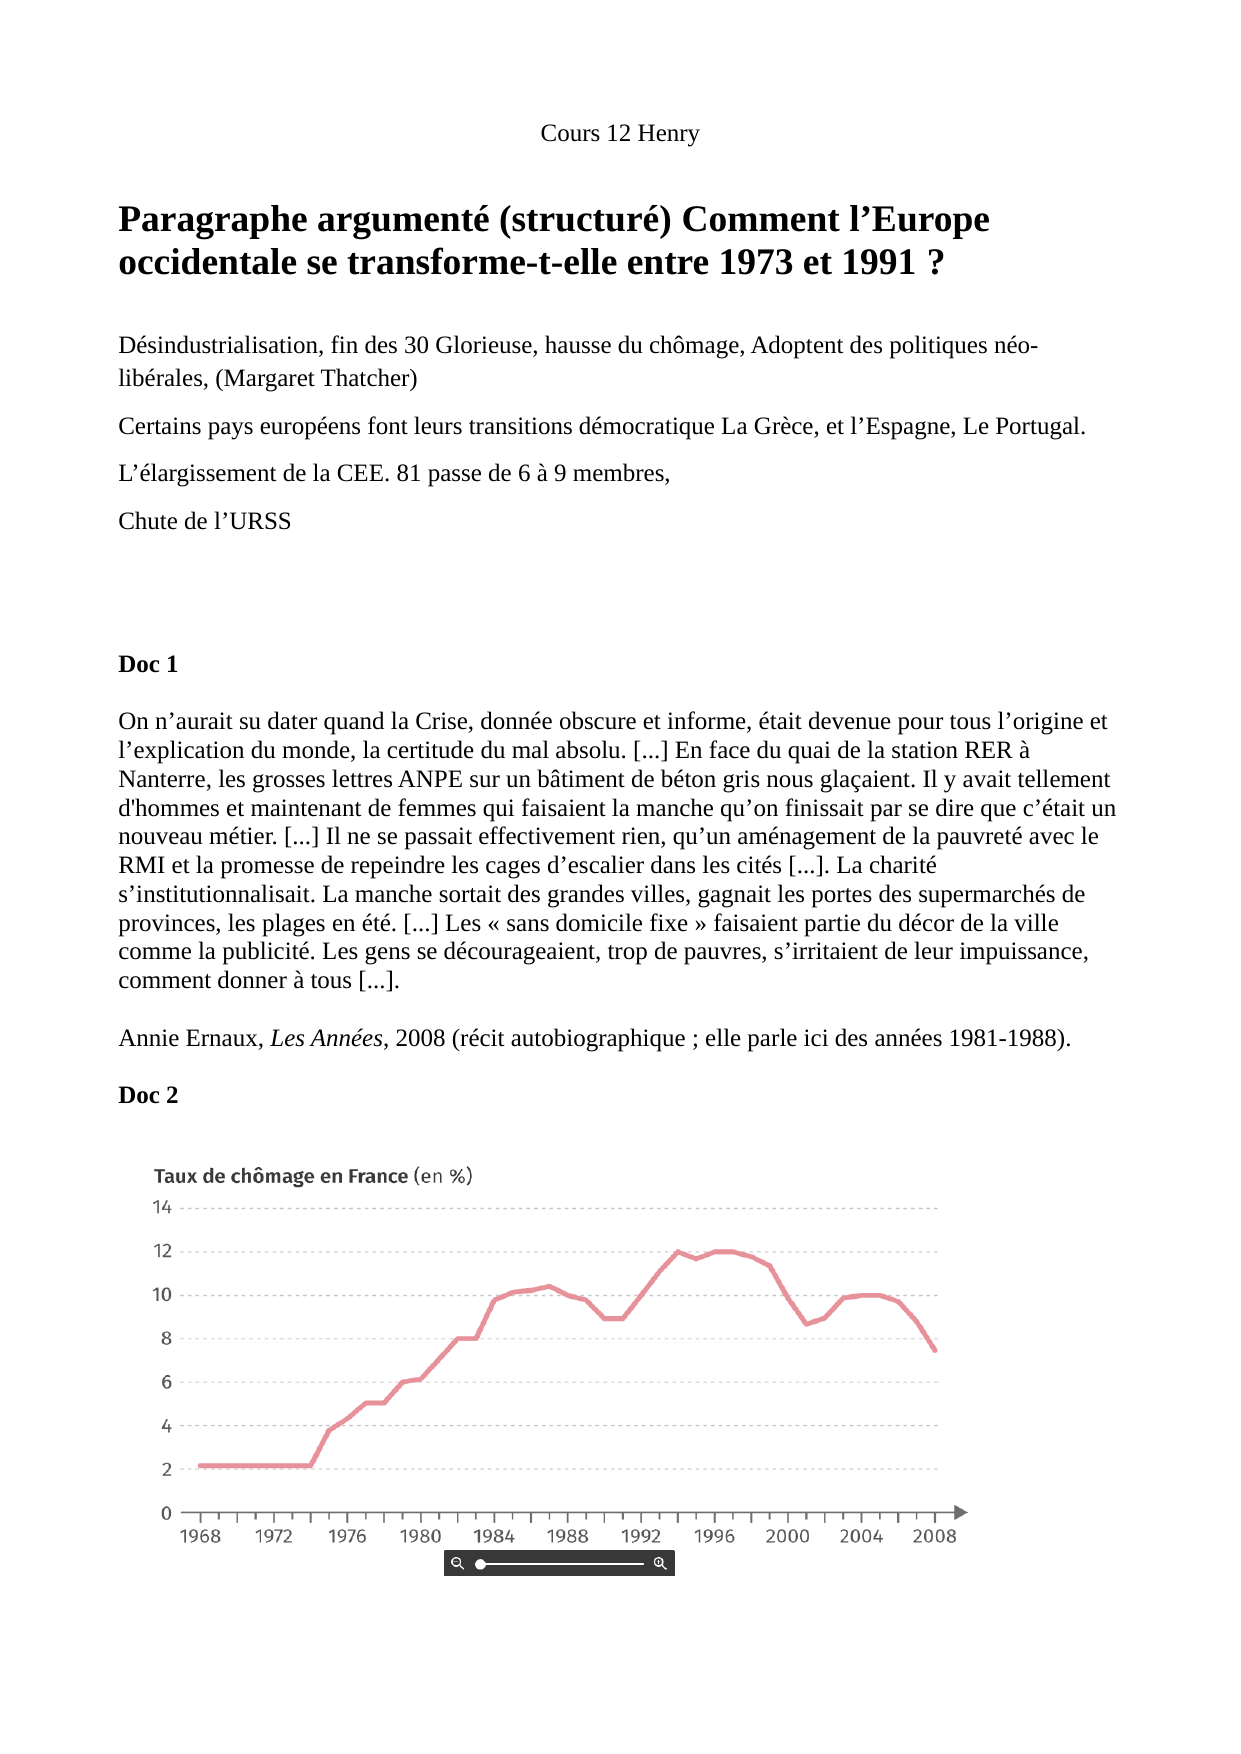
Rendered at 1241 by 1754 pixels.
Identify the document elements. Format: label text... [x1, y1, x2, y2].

subtitle Paragraphe argumenté (structuré) Comment lʼEurope occidentale se transforme-t-elle entre 1973 et 1991 ? [118, 196, 1122, 283]
text L’élargissement de la CEE. 81 passe de 6 à 9 membres, [118, 458, 1122, 487]
text Cours 12 Henry [118, 118, 1122, 147]
text On n’aurait su dater quand la Crise, donnée obscure et informe, était devenue pour tous l’origine et l’explication du monde, la certitude du mal absolu. [...] En face du quai de la station RER à Nanterre, les grosses lettres ANPE sur un bâtiment de béton gris nous glaçaient. Il y avait tellement d'hommes et maintenant de femmes qui faisaient la manche qu’on finissait par se dire que c’était un nouveau métier. [...] Il ne se passait effectivement rien, qu’un aménagement de la pauvreté avec le RMI et la promesse de repeindre les cages d’escalier dans les cités [...]. La charité s’institutionnalisait. La manche sortait des grandes villes, gagnait les portes des supermarchés de provinces, les plages en été. [...] Les « sans domicile fixe » faisaient partie du décor de la ville comme la publicité. Les gens se décourageaient, trop de pauvres, s’irritaient de leur impuissance, comment donner à tous [...]. [118, 706, 1122, 994]
text Doc 2 [118, 1080, 1122, 1109]
text Certains pays européens font leurs transitions démocratique La Grèce, et l’Espagne, Le Portugal. [118, 411, 1122, 440]
text Annie Ernaux, Les Années, 2008 (récit autobiographique ; elle parle ici des années 1981-1988). [118, 1023, 1122, 1051]
text Désindustrialisation, fin des 30 Glorieuse, hausse du chômage, Adoptent des politiques néo-libérales, (Margaret Thatcher) [118, 330, 1122, 392]
text Chute de l’URSS [118, 506, 1122, 535]
text Doc 1 [118, 649, 1122, 678]
